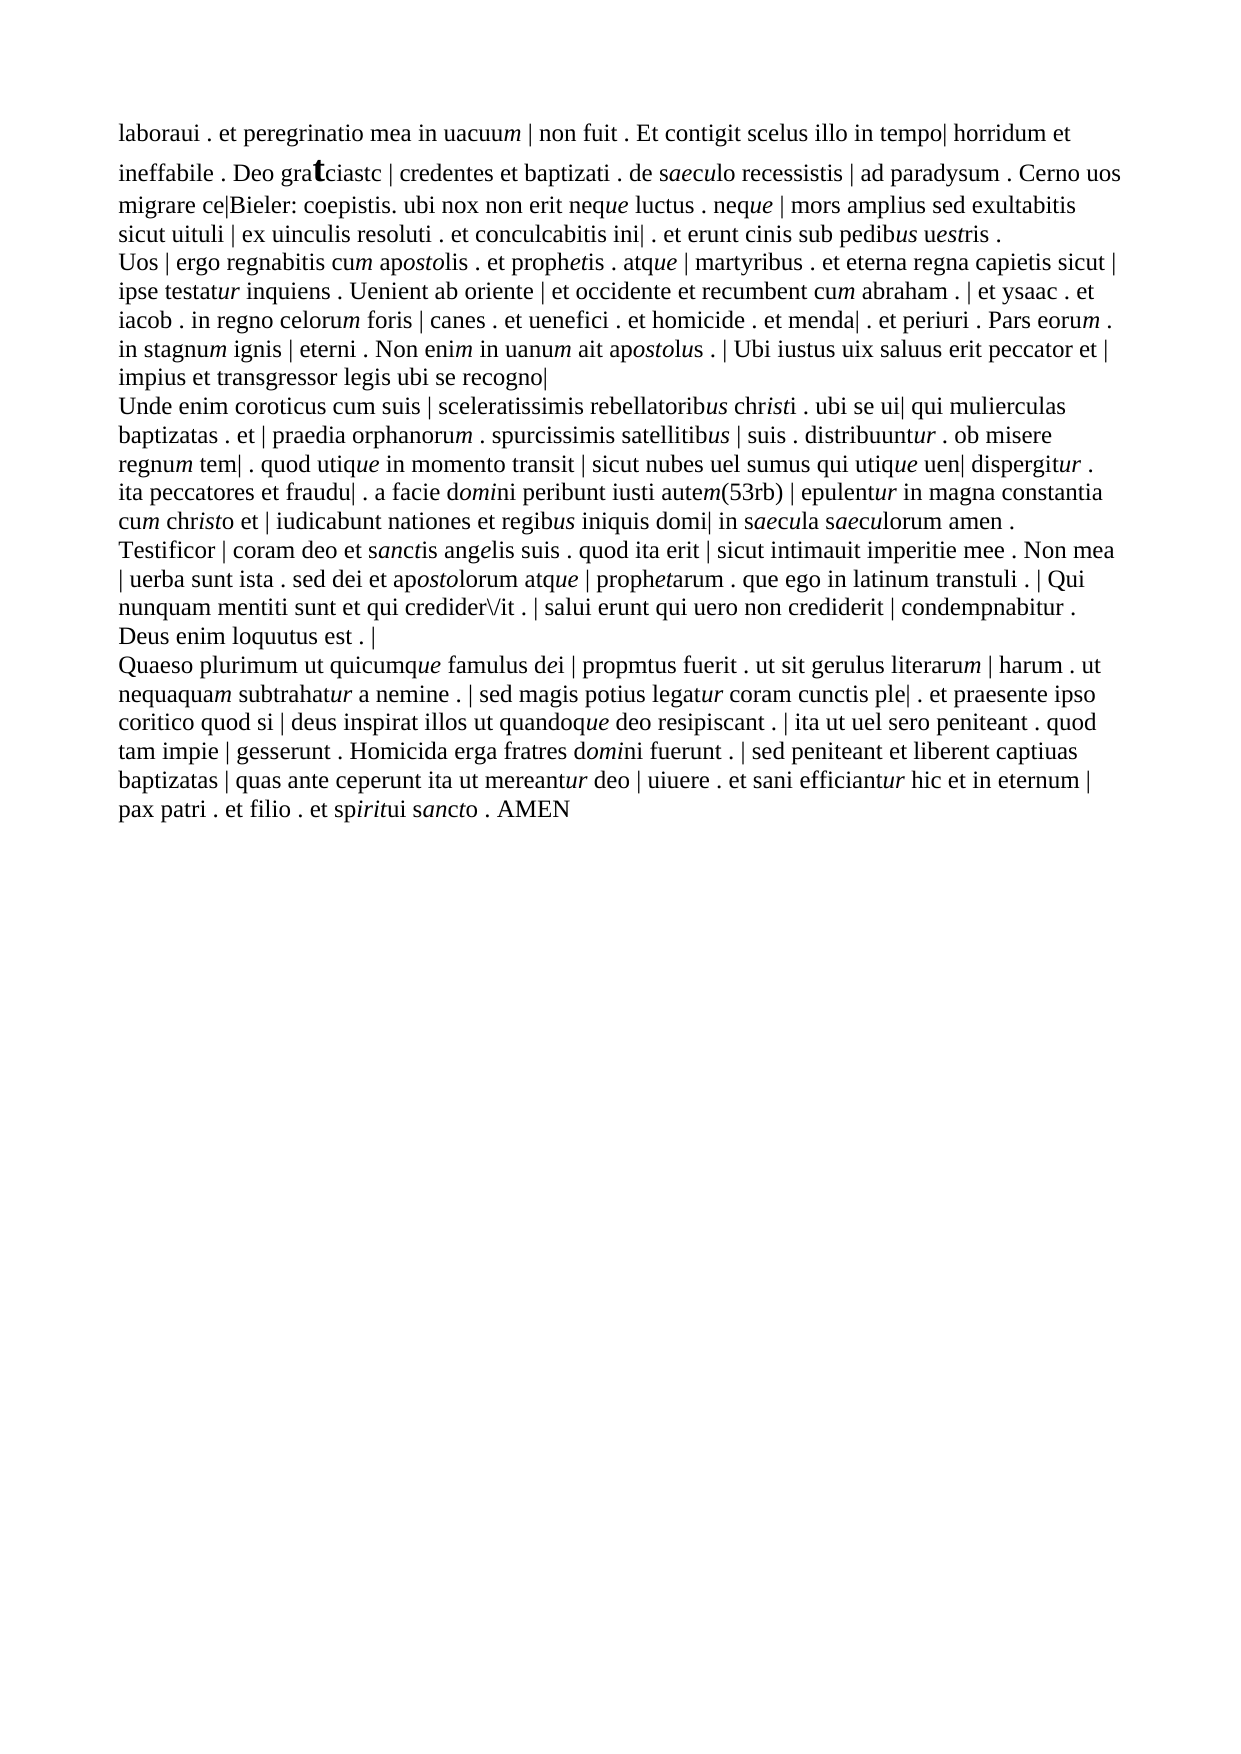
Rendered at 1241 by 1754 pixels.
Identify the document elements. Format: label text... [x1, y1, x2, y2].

text Testificor | coram deo et sanctis angelis suis . quod ita erit | sicut intimauit imperitie mee . Non mea | uerba sunt ista . sed dei et apostolorum atque | prophetarum . que ego in latinum transtuli . | Qui nunquam mentiti sunt et qui credider\/it . | salui erunt qui uero non crediderit | condempnabitur . Deus enim loquutus est . | [118, 535, 1122, 650]
text Unde enim coroticus cum suis | sceleratissimis rebellatoribus christi . ubi se ui| qui mulierculas baptizatas . et | praedia orphanorum . spurcissimis satellitibus | suis . distribuuntur . ob misere regnum tem| . quod utique in momento transit | sicut nubes uel sumus qui utique uen| dispergitur . ita peccatores et fraudu| . a facie domini peribunt iusti autem(53rb) | epulentur in magna constantia cum christo et | iudicabunt nationes et regibus iniquis domi| in saecula saeculorum amen . [118, 391, 1122, 535]
text laboraui . et peregrinatio mea in uacuum | non fuit . Et contigit scelus illo in tempo| horridum et ineffabile . Deo gratciastc | credentes et baptizati . de saeculo recessistis | ad paradysum . Cerno uos migrare ce|Bieler: coepistis. ubi nox non erit neque luctus . neque | mors amplius sed exultabitis sicut uituli | ex uinculis resoluti . et conculcabitis ini| . et erunt cinis sub pedibus uestris . [118, 118, 1122, 247]
text Quaeso plurimum ut quicumque famulus dei | propmtus fuerit . ut sit gerulus literarum | harum . ut nequaquam subtrahatur a nemine . | sed magis potius legatur coram cunctis ple| . et praesente ipso coritico quod si | deus inspirat illos ut quandoque deo resipiscant . | ita ut uel sero peniteant . quod tam impie | gesserunt . Homicida erga fratres domini fuerunt . | sed peniteant et liberent captiuas baptizatas | quas ante ceperunt ita ut mereantur deo | uiuere . et sani efficiantur hic et in eternum | pax patri . et filio . et spiritui sancto . AMEN [118, 650, 1122, 822]
text Uos | ergo regnabitis cum apostolis . et prophetis . atque | martyribus . et eterna regna capietis sicut | ipse testatur inquiens . Uenient ab oriente | et occidente et recumbent cum abraham . | et ysaac . et iacob . in regno celorum foris | canes . et uenefici . et homicide . et menda| . et periuri . Pars eorum . in stagnum ignis | eterni . Non enim in uanum ait apostolus . | Ubi iustus uix saluus erit peccator et | impius et transgressor legis ubi se recogno| [118, 247, 1122, 391]
